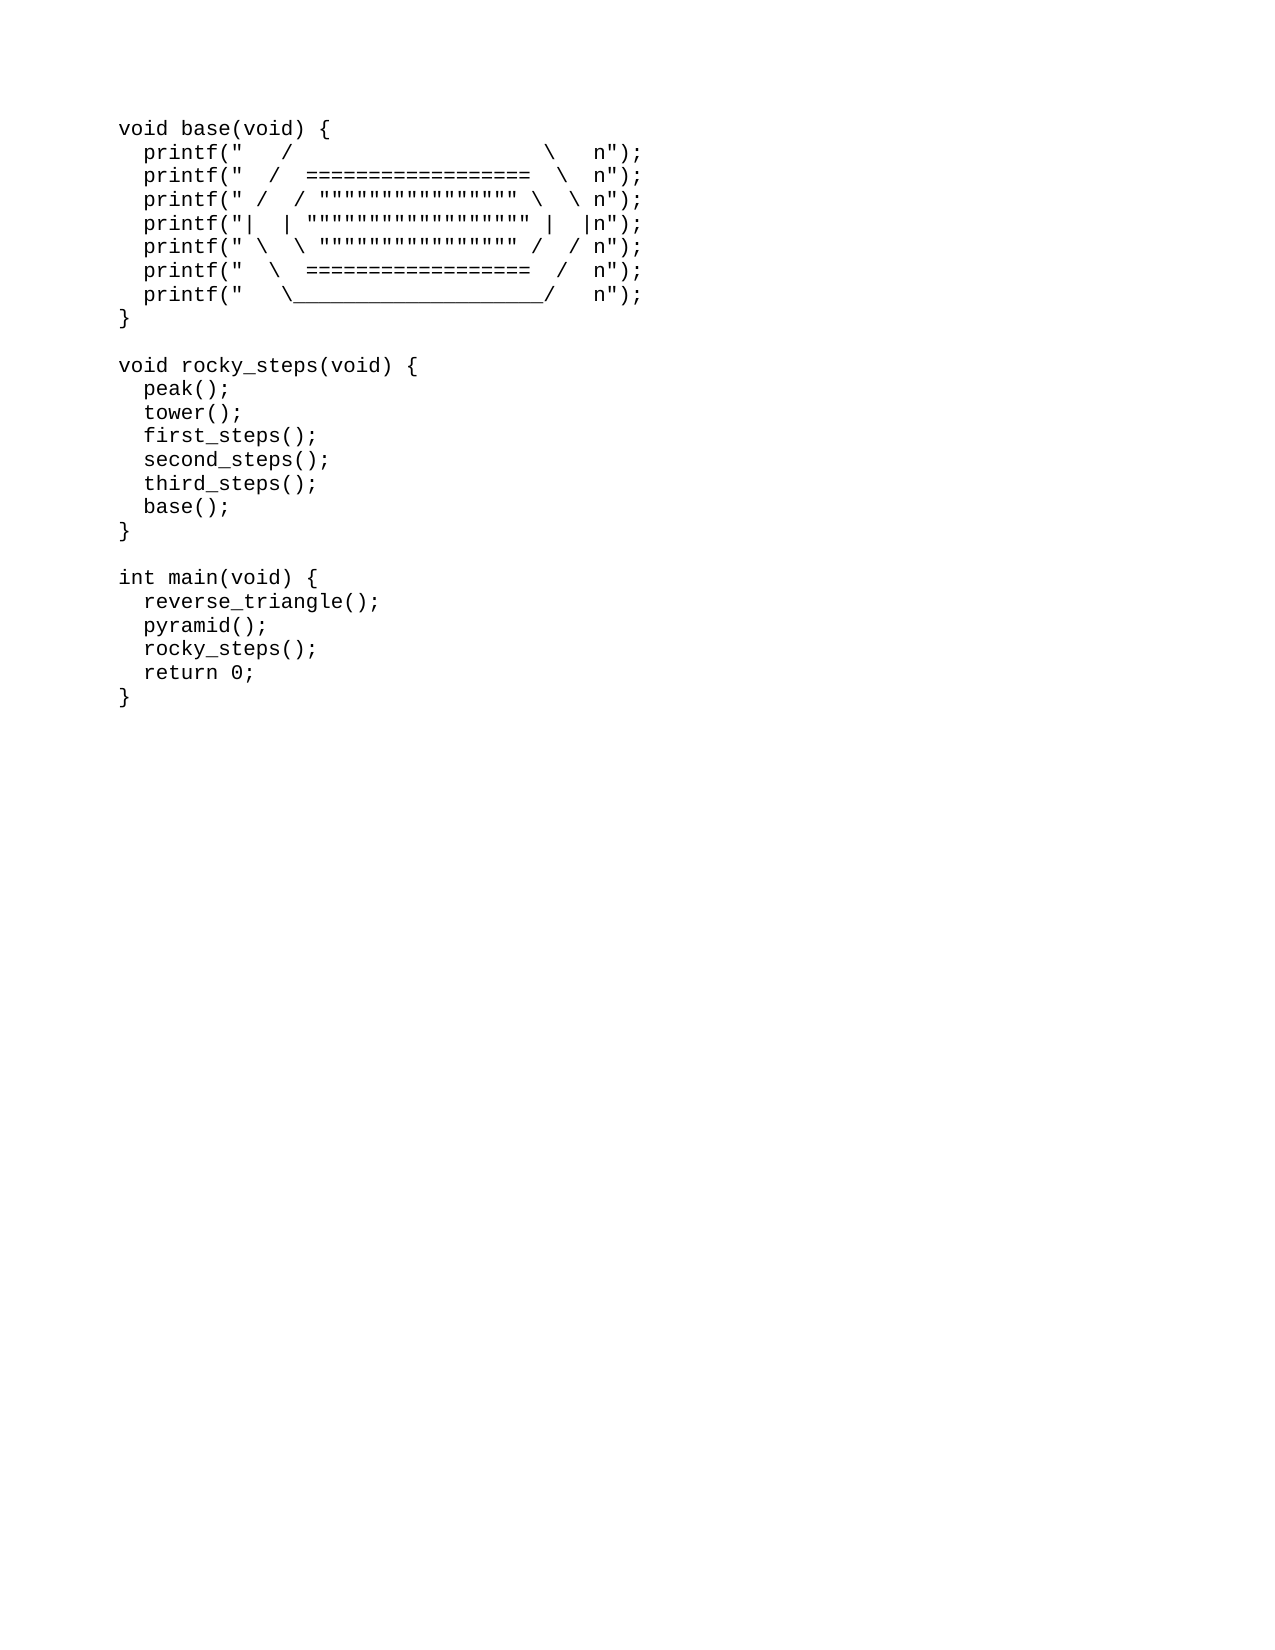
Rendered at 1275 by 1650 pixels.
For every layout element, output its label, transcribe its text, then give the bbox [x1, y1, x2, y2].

text printf(" \____________________/ n"); [118, 284, 1157, 307]
text return 0; [118, 662, 1157, 686]
text third_steps(); [118, 473, 1157, 496]
text base(); [118, 496, 1157, 520]
text } [118, 686, 1157, 709]
text } [118, 307, 1157, 331]
text printf(" / ================== \ n"); [118, 165, 1157, 189]
text printf(" \ \ """""""""""""""" / / n"); [118, 236, 1157, 260]
text int main(void) { [118, 567, 1157, 591]
text tower(); [118, 402, 1157, 426]
text pyramid(); [118, 615, 1157, 638]
text rocky_steps(); [118, 638, 1157, 662]
text void rocky_steps(void) { [118, 354, 1157, 378]
text printf("| | """""""""""""""""" | |n"); [118, 213, 1157, 236]
text } [118, 520, 1157, 544]
text printf(" / / """""""""""""""" \ \ n"); [118, 189, 1157, 213]
text first_steps(); [118, 426, 1157, 449]
text peak(); [118, 378, 1157, 402]
text reverse_triangle(); [118, 591, 1157, 615]
text second_steps(); [118, 449, 1157, 473]
text printf(" \ ================== / n"); [118, 260, 1157, 284]
text void base(void) { [118, 118, 1157, 142]
text printf(" / \ n"); [118, 142, 1157, 165]
